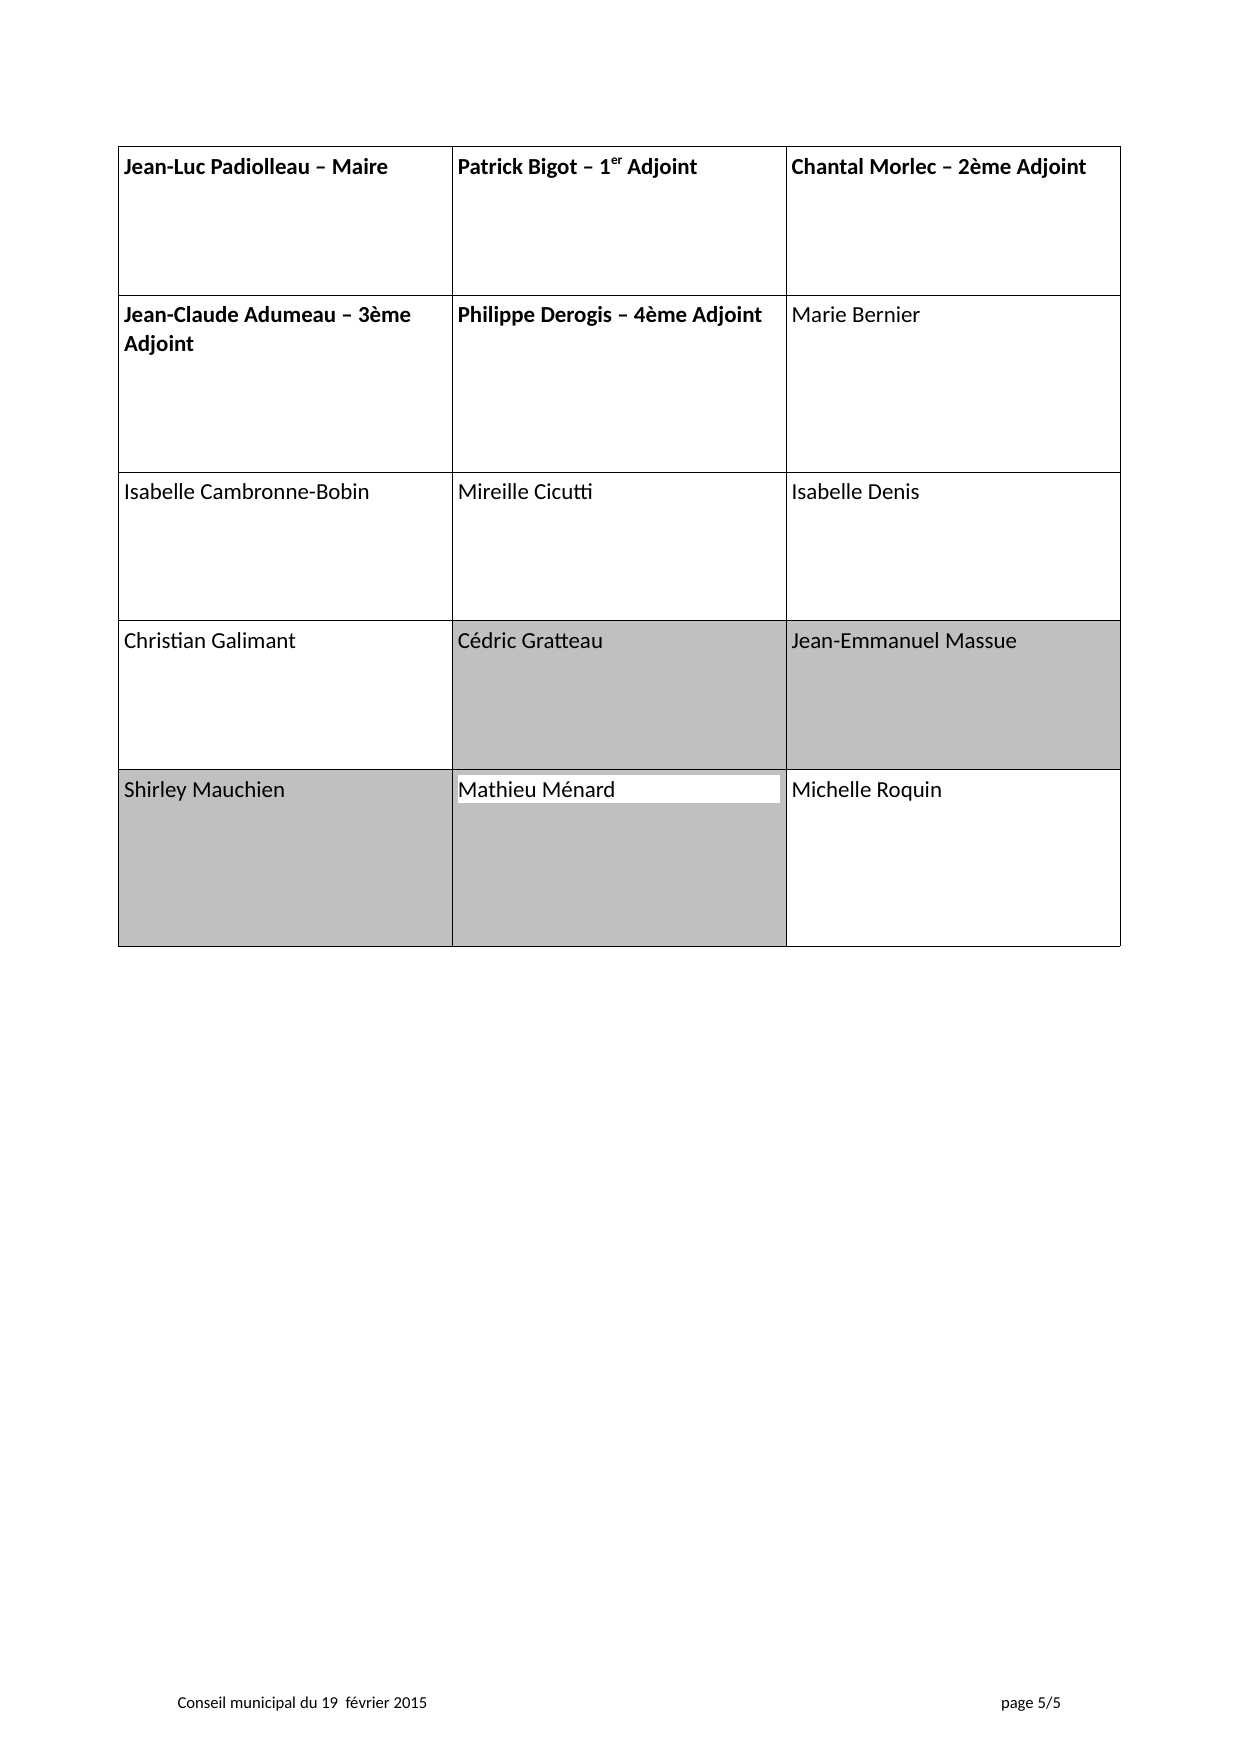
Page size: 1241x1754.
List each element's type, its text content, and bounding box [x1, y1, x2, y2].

table_cell Mireille Cicutti [453, 473, 786, 620]
table_cell Marie Bernier [787, 296, 1120, 472]
table_header Jean-Luc Padiolleau – Maire [119, 147, 452, 295]
table_cell Shirley Mauchien [119, 770, 452, 946]
table_cell Christian Galimant [119, 621, 452, 769]
table_cell Isabelle Cambronne-Bobin [119, 473, 452, 620]
table_cell Philippe Derogis – 4ème Adjoint [453, 296, 786, 472]
table_cell Michelle Roquin [787, 770, 1120, 946]
table_cell Cédric Gratteau [453, 621, 786, 769]
table_cell Jean-Emmanuel Massue [787, 621, 1120, 769]
table_cell Isabelle Denis [787, 473, 1120, 620]
table_cell Mathieu Ménard [453, 770, 786, 946]
table_header Chantal Morlec – 2ème Adjoint [787, 147, 1120, 295]
table_cell Jean-Claude Adumeau – 3ème Adjoint [119, 296, 452, 472]
table_header Patrick Bigot – 1er Adjoint [453, 147, 786, 295]
